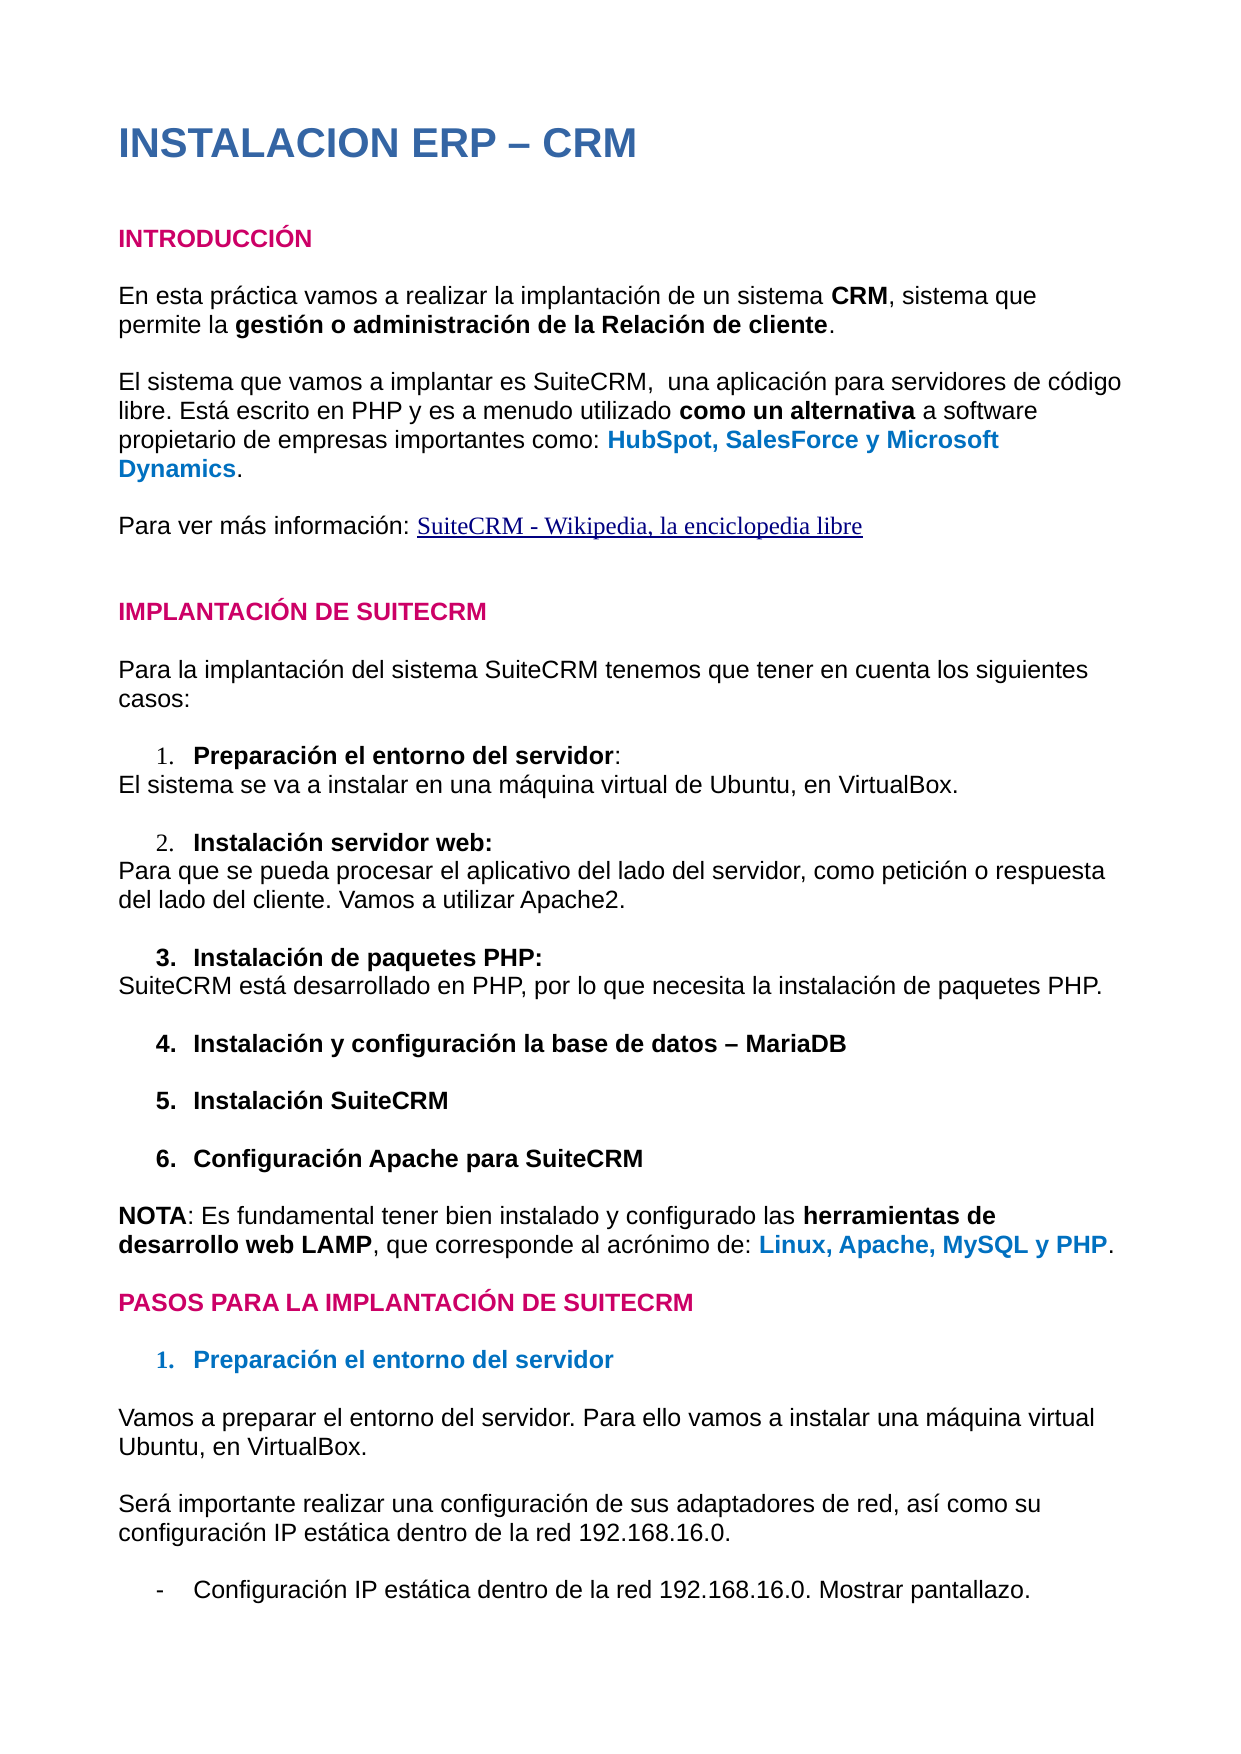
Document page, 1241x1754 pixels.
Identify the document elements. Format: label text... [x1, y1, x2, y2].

text PASOS PARA LA IMPLANTACIÓN DE SUITECRM [118, 1288, 1122, 1316]
text SuiteCRM está desarrollado en PHP, por lo que necesita la instalación de paquetes PHP. [118, 971, 1122, 1000]
list Instalación y configuración la base de datos – MariaDB [156, 1029, 1122, 1058]
list Instalación servidor web: [156, 827, 1122, 856]
text Vamos a preparar el entorno del servidor. Para ello vamos a instalar una máquina virtual Ubuntu, en VirtualBox. [118, 1403, 1122, 1460]
text El sistema se va a instalar en una máquina virtual de Ubuntu, en VirtualBox. [118, 770, 1122, 799]
list Preparación el entorno del servidor [156, 1345, 1122, 1374]
text INSTALACION ERP – CRM [118, 118, 1122, 166]
list Preparación el entorno del servidor: [156, 741, 1122, 770]
text En esta práctica vamos a realizar la implantación de un sistema CRM, sistema que permite la gestión o administración de la Relación de cliente. [118, 281, 1122, 338]
list Configuración IP estática dentro de la red 192.168.16.0. Mostrar pantallazo. [156, 1575, 1122, 1604]
text IMPLANTACIÓN DE SUITECRM [118, 597, 1122, 626]
list Instalación de paquetes PHP: [156, 943, 1122, 971]
text Para que se pueda procesar el aplicativo del lado del servidor, como petición o respuesta del lado del cliente. Vamos a utilizar Apache2. [118, 856, 1122, 914]
text Para ver más información: SuiteCRM - Wikipedia, la enciclopedia libre [118, 511, 1122, 540]
text Será importante realizar una configuración de sus adaptadores de red, así como su configuración IP estática dentro de la red 192.168.16.0. [118, 1489, 1122, 1546]
text INTRODUCCIÓN [118, 223, 1122, 252]
list Configuración Apache para SuiteCRM [156, 1144, 1122, 1173]
text El sistema que vamos a implantar es SuiteCRM, una aplicación para servidores de código libre. Está escrito en PHP y es a menudo utilizado como un alternativa a software propietario de empresas importantes como: HubSpot, SalesForce y Microsoft Dynamics. [118, 367, 1122, 482]
text Para la implantación del sistema SuiteCRM tenemos que tener en cuenta los siguientes casos: [118, 655, 1122, 712]
list Instalación SuiteCRM [156, 1086, 1122, 1115]
text NOTA: Es fundamental tener bien instalado y configurado las herramientas de desarrollo web LAMP, que corresponde al acrónimo de: Linux, Apache, MySQL y PHP. [118, 1201, 1122, 1259]
